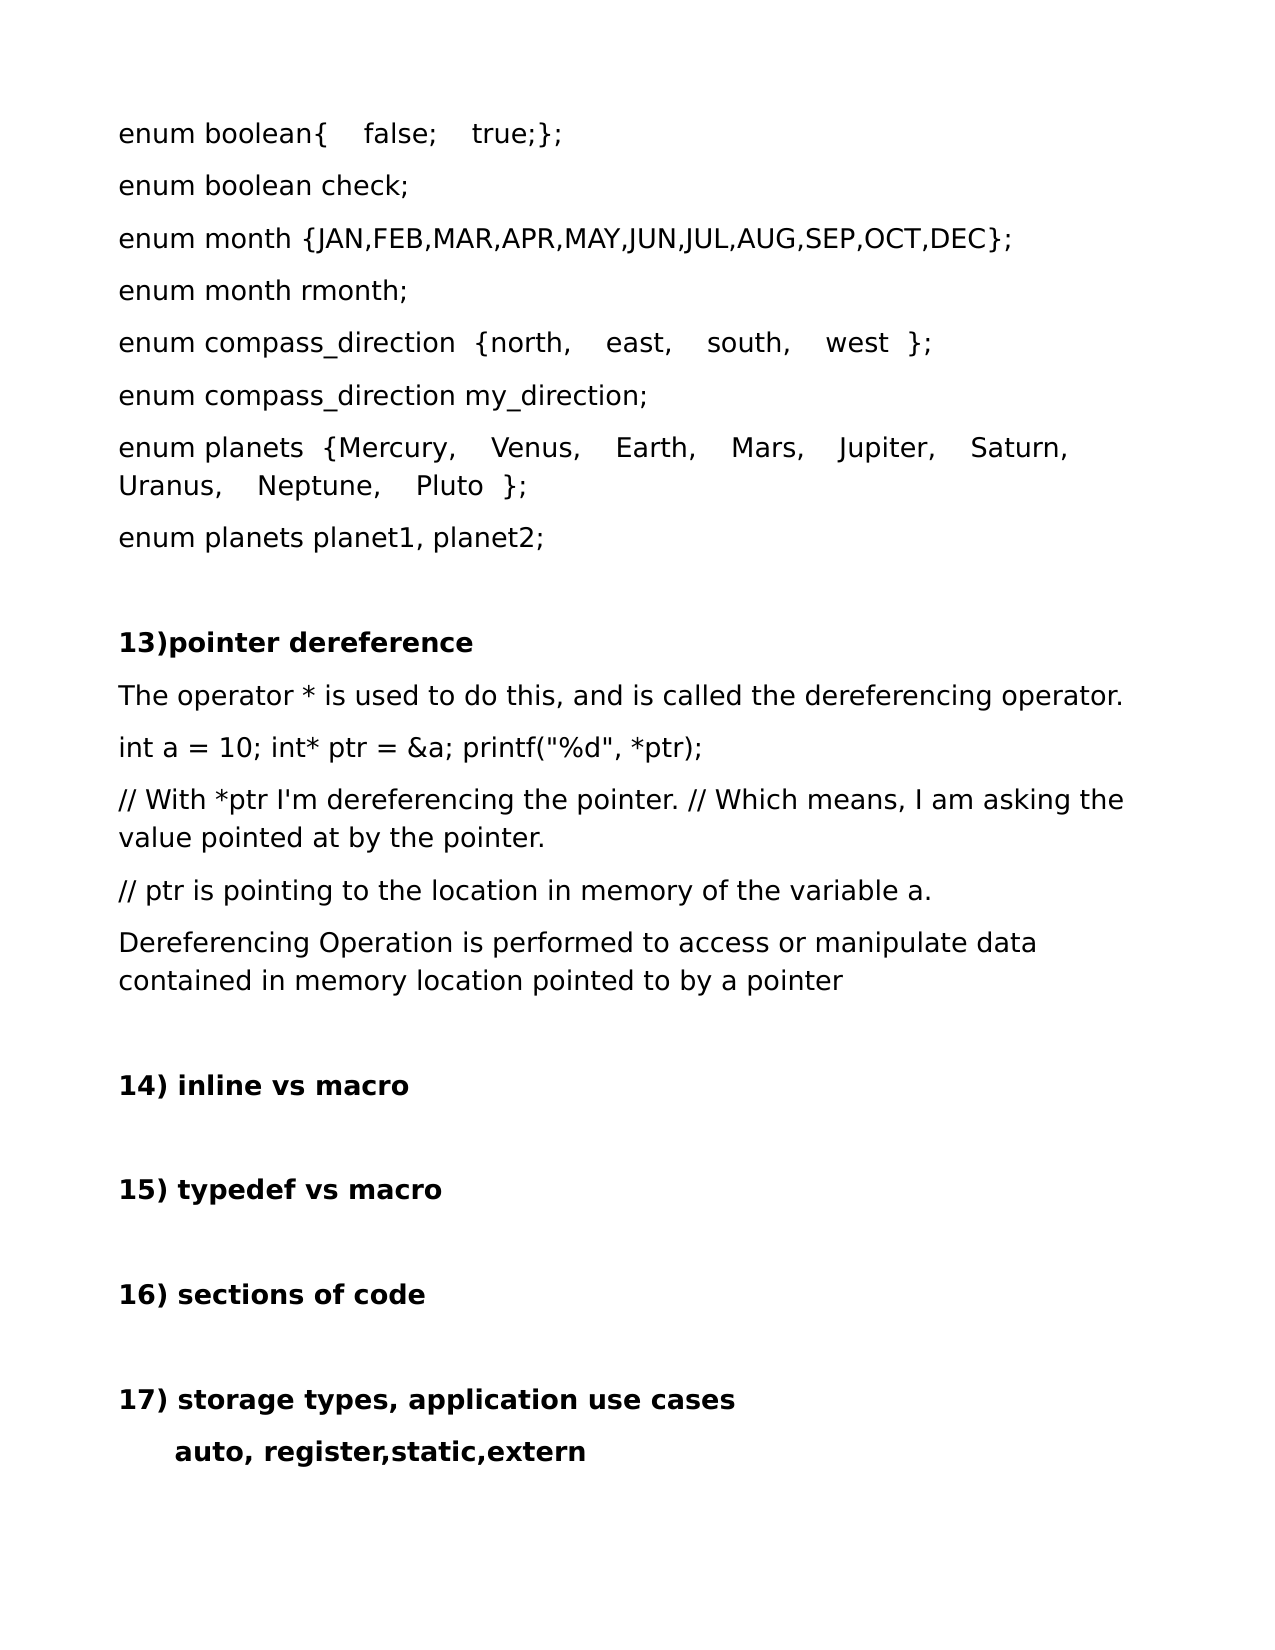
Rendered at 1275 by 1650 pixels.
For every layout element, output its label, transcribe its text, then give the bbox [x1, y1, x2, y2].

text enum compass_direction {north, east, south, west }; [118, 328, 1157, 359]
text int a = 10; int* ptr = &a; printf("%d", *ptr); [118, 732, 1157, 764]
text 14) inline vs macro [118, 1070, 1157, 1101]
text 15) typedef vs macro [118, 1175, 1157, 1206]
text The operator * is used to do this, and is called the dereferencing operator. [118, 680, 1157, 711]
text enum month {JAN,FEB,MAR,APR,MAY,JUN,JUL,AUG,SEP,OCT,DEC}; [118, 223, 1157, 254]
text 17) storage types, application use cases [118, 1384, 1157, 1416]
text 13)pointer dereference [118, 627, 1157, 659]
text 16) sections of code [118, 1279, 1157, 1311]
text enum planets planet1, planet2; [118, 523, 1157, 554]
text auto, register,static,extern [118, 1437, 1157, 1468]
text enum compass_direction my_direction; [118, 380, 1157, 412]
text enum planets {Mercury, Venus, Earth, Mars, Jupiter, Saturn, Uranus, Neptune, Pluto }; [118, 432, 1157, 502]
text enum boolean check; [118, 171, 1157, 202]
text // ptr is pointing to the location in memory of the variable a. [118, 875, 1157, 906]
text enum boolean{ false; true;}; [118, 118, 1157, 150]
text enum month rmonth; [118, 275, 1157, 307]
text Dereferencing Operation is performed to access or manipulate data contained in memory location pointed to by a pointer [118, 927, 1157, 997]
text // With *ptr I'm dereferencing the pointer. // Which means, I am asking the value pointed at by the pointer. [118, 785, 1157, 854]
